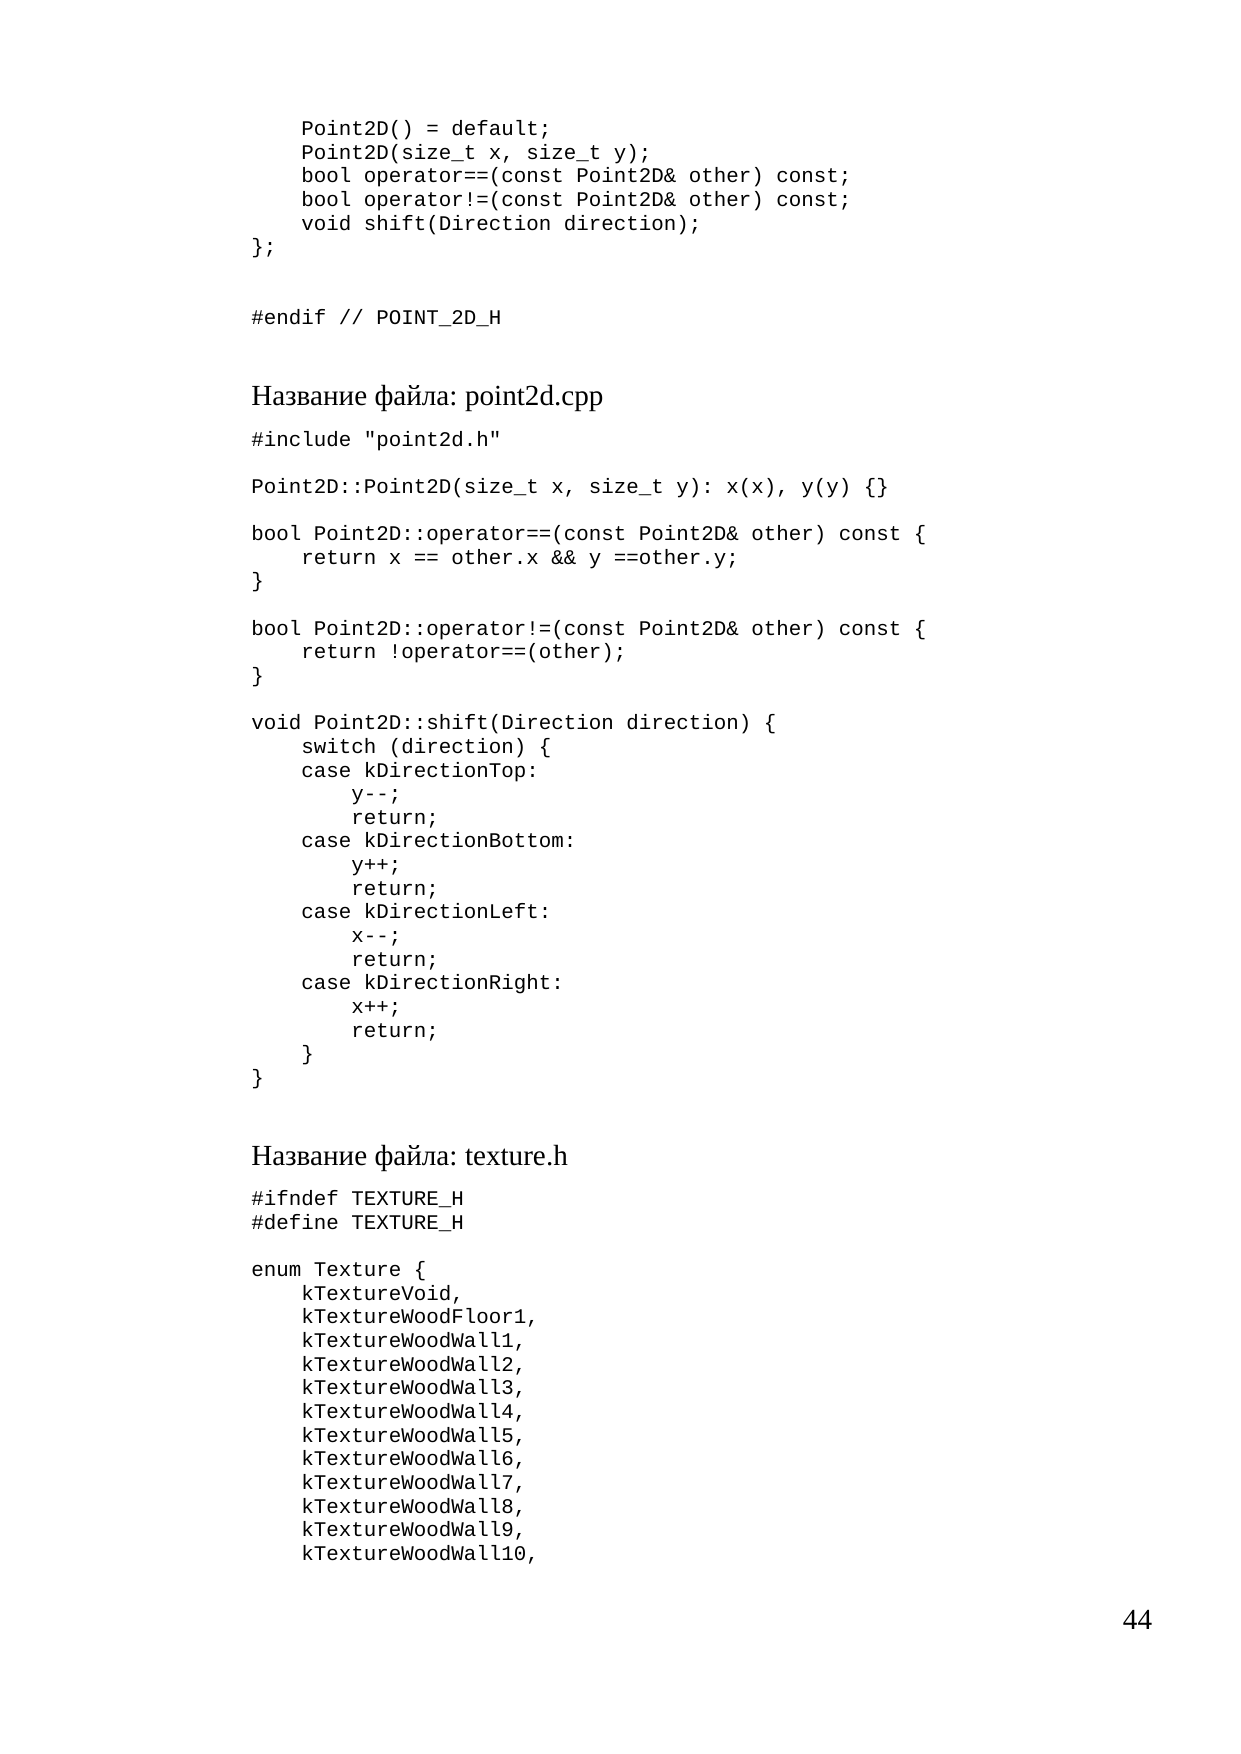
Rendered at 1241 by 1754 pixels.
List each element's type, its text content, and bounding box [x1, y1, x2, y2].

text return; [177, 1020, 1152, 1043]
text Point2D() = default; [177, 118, 1152, 142]
text case kDirectionRight: [177, 972, 1152, 996]
text kTextureWoodWall8, [177, 1496, 1152, 1519]
text x--; [177, 925, 1152, 949]
text case kDirectionBottom: [177, 831, 1152, 854]
text kTextureWoodWall9, [177, 1519, 1152, 1543]
text Point2D(size_t x, size_t y); [177, 142, 1152, 165]
text #define TEXTURE_H [177, 1212, 1152, 1236]
text kTextureWoodWall6, [177, 1448, 1152, 1472]
text kTextureWoodWall7, [177, 1472, 1152, 1496]
text enum Texture { [177, 1259, 1152, 1283]
text kTextureWoodWall3, [177, 1377, 1152, 1401]
text } [177, 570, 1152, 594]
text } [177, 665, 1152, 689]
text kTextureWoodWall4, [177, 1401, 1152, 1425]
text kTextureWoodWall5, [177, 1425, 1152, 1448]
text bool operator!=(const Point2D& other) const; [177, 189, 1152, 213]
text y++; [177, 854, 1152, 878]
text Название файла: texture.h [177, 1138, 1152, 1171]
text #ifndef TEXTURE_H [177, 1188, 1152, 1212]
text return !operator==(other); [177, 641, 1152, 665]
text } [177, 1067, 1152, 1091]
text Название файла: point2d.cpp [177, 378, 1152, 412]
text }; [177, 236, 1152, 260]
text x++; [177, 996, 1152, 1020]
text void Point2D::shift(Direction direction) { [177, 712, 1152, 736]
text switch (direction) { [177, 736, 1152, 759]
text bool Point2D::operator!=(const Point2D& other) const { [177, 618, 1152, 641]
text case kDirectionTop: [177, 759, 1152, 783]
text y--; [177, 783, 1152, 807]
text return; [177, 878, 1152, 901]
text bool Point2D::operator==(const Point2D& other) const { [177, 523, 1152, 547]
text return; [177, 807, 1152, 831]
text #include "point2d.h" [177, 428, 1152, 452]
text } [177, 1043, 1152, 1067]
text kTextureWoodFloor1, [177, 1306, 1152, 1330]
text kTextureWoodWall1, [177, 1330, 1152, 1354]
text Point2D::Point2D(size_t x, size_t y): x(x), y(y) {} [177, 476, 1152, 499]
text return x == other.x && y ==other.y; [177, 547, 1152, 570]
text #endif // POINT_2D_H [177, 307, 1152, 331]
text return; [177, 949, 1152, 972]
text kTextureWoodWall2, [177, 1354, 1152, 1377]
text void shift(Direction direction); [177, 213, 1152, 236]
text kTextureVoid, [177, 1283, 1152, 1306]
text bool operator==(const Point2D& other) const; [177, 165, 1152, 189]
text case kDirectionLeft: [177, 901, 1152, 925]
text kTextureWoodWall10, [177, 1543, 1152, 1567]
